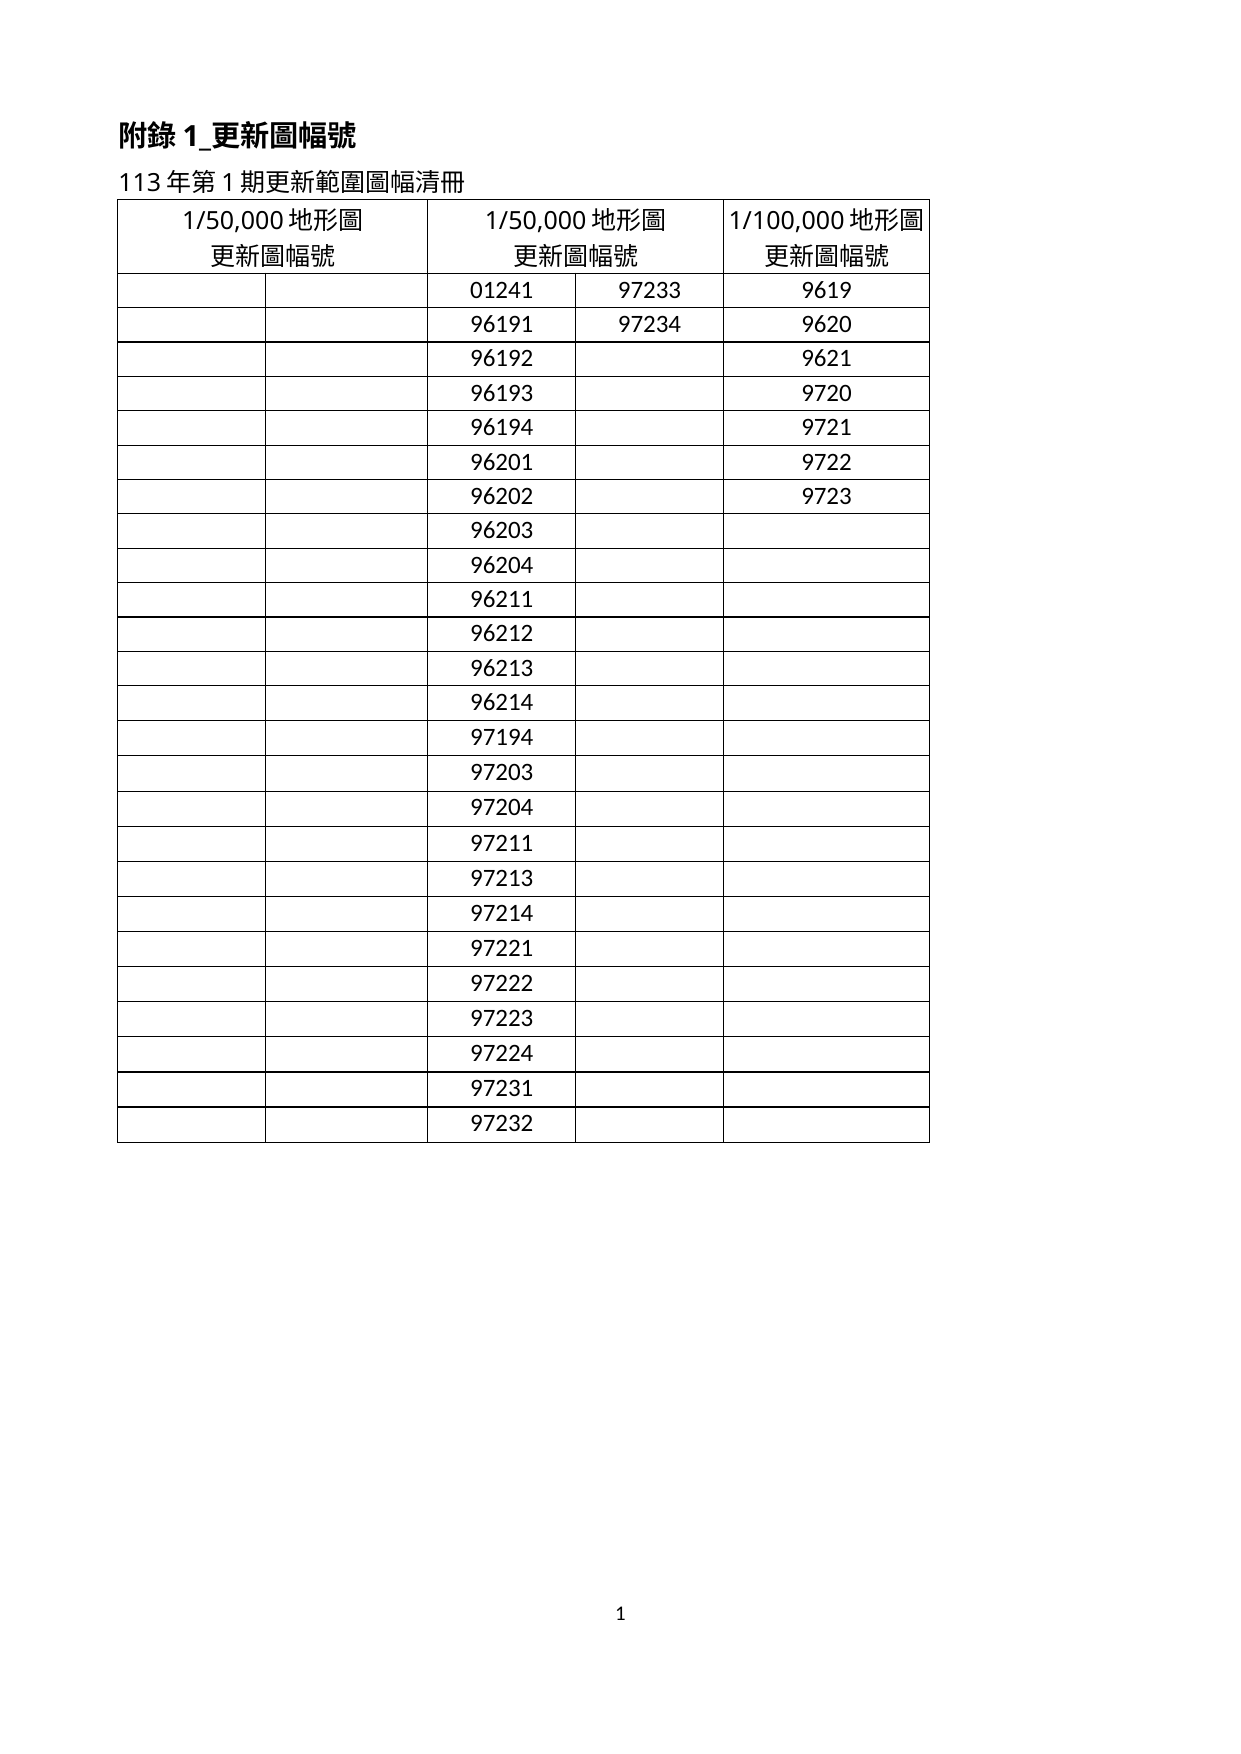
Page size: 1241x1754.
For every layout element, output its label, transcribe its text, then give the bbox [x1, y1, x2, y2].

table_cell 97211 [428, 827, 575, 861]
table_cell 97232 [428, 1108, 575, 1142]
table_cell [118, 377, 265, 410]
table_cell 97194 [428, 721, 575, 755]
table_cell [266, 862, 427, 896]
table_cell [576, 377, 723, 410]
table_cell 96193 [428, 377, 575, 410]
table_cell [118, 792, 265, 826]
table_cell [266, 1073, 427, 1106]
table_cell 96203 [428, 514, 575, 548]
table_cell [724, 897, 929, 931]
table_cell [266, 549, 427, 582]
table_cell [266, 514, 427, 548]
table_cell [266, 411, 427, 444]
table_cell [576, 343, 723, 376]
table_cell [118, 411, 265, 444]
table_cell [266, 1108, 427, 1142]
table_cell 97204 [428, 792, 575, 826]
table_cell [118, 1002, 265, 1036]
table_cell [576, 1108, 723, 1142]
table_cell 97214 [428, 897, 575, 931]
table_cell 9720 [724, 377, 929, 410]
table_cell 96214 [428, 686, 575, 720]
table_cell [724, 1108, 929, 1142]
table_cell [118, 583, 265, 616]
table_cell 97231 [428, 1073, 575, 1106]
table_cell 96211 [428, 583, 575, 616]
table_cell [724, 792, 929, 826]
table_cell 97223 [428, 1002, 575, 1036]
table_cell [576, 480, 723, 513]
table_cell [118, 480, 265, 513]
table_cell [266, 967, 427, 1001]
table_cell 96202 [428, 480, 575, 513]
table_cell 96201 [428, 446, 575, 479]
table_cell [576, 862, 723, 896]
table_cell 9619 [724, 274, 929, 307]
table_cell 9723 [724, 480, 929, 513]
table_cell [118, 1037, 265, 1071]
subtitle 附錄1_更新圖幅號 [118, 113, 1122, 155]
table_cell [724, 862, 929, 896]
table_cell [266, 1002, 427, 1036]
table_header 1/100,000地形圖 更新圖幅號 [724, 200, 929, 273]
table_cell [576, 756, 723, 791]
table_cell [724, 549, 929, 582]
table_cell [266, 721, 427, 755]
table_cell [266, 792, 427, 826]
table_cell [266, 618, 427, 651]
table_cell [576, 967, 723, 1001]
table_cell [724, 652, 929, 685]
table_cell [118, 756, 265, 791]
text 113年第1期更新範圍圖幅清冊 [118, 163, 1122, 199]
table_cell 9621 [724, 343, 929, 376]
table_cell [118, 652, 265, 685]
table_cell [118, 862, 265, 896]
table_cell 97234 [576, 308, 723, 341]
table_cell 97213 [428, 862, 575, 896]
table_cell 97222 [428, 967, 575, 1001]
table_cell [266, 756, 427, 791]
table_cell [576, 721, 723, 755]
table_cell [576, 827, 723, 861]
table_cell [724, 1002, 929, 1036]
table_cell [118, 1108, 265, 1142]
table_cell [266, 274, 427, 307]
table_cell [724, 756, 929, 791]
table_cell [266, 308, 427, 341]
table_cell [576, 1073, 723, 1106]
table_cell [118, 446, 265, 479]
table_cell [724, 827, 929, 861]
table_cell [576, 932, 723, 966]
table_cell 96212 [428, 618, 575, 651]
table_cell [118, 514, 265, 548]
table_cell [266, 652, 427, 685]
table_cell 96204 [428, 549, 575, 582]
table_cell [724, 967, 929, 1001]
table_cell [724, 932, 929, 966]
table_cell [118, 274, 265, 307]
table_cell 97224 [428, 1037, 575, 1071]
table_cell 9721 [724, 411, 929, 444]
table_cell 97233 [576, 274, 723, 307]
table_cell [724, 514, 929, 548]
table_cell [576, 1002, 723, 1036]
table_cell [266, 1037, 427, 1071]
table_cell 96213 [428, 652, 575, 685]
table_cell [118, 827, 265, 861]
table_cell [576, 514, 723, 548]
table_cell [266, 932, 427, 966]
table_cell 97203 [428, 756, 575, 791]
table_cell [724, 583, 929, 616]
table_cell [724, 1073, 929, 1106]
table_cell [724, 1037, 929, 1071]
table_cell [266, 446, 427, 479]
table_cell [118, 343, 265, 376]
table_cell [118, 1073, 265, 1106]
table_cell [576, 652, 723, 685]
table_cell 96194 [428, 411, 575, 444]
table_cell 9722 [724, 446, 929, 479]
table_cell [724, 686, 929, 720]
table_cell [266, 480, 427, 513]
table_cell [576, 1037, 723, 1071]
table_cell [576, 549, 723, 582]
table_cell [266, 583, 427, 616]
table_cell [266, 686, 427, 720]
table_cell [266, 827, 427, 861]
table_cell [118, 686, 265, 720]
table_cell [576, 618, 723, 651]
table_cell [118, 549, 265, 582]
table_cell [576, 411, 723, 444]
table_header 1/50,000地形圖 更新圖幅號 [428, 200, 723, 273]
table_cell 9620 [724, 308, 929, 341]
table_cell [576, 897, 723, 931]
table_cell [118, 932, 265, 966]
table_cell [576, 792, 723, 826]
table_cell 96191 [428, 308, 575, 341]
table_cell [118, 618, 265, 651]
table_cell [724, 721, 929, 755]
table_cell [576, 583, 723, 616]
table_cell [266, 377, 427, 410]
table_cell [118, 308, 265, 341]
table_header 1/50,000地形圖 更新圖幅號 [118, 200, 427, 273]
table_cell [576, 446, 723, 479]
table_cell 01241 [428, 274, 575, 307]
table_cell [724, 618, 929, 651]
table_cell [266, 897, 427, 931]
table_cell [118, 721, 265, 755]
table_cell 97221 [428, 932, 575, 966]
table_cell [118, 967, 265, 1001]
table_cell [266, 343, 427, 376]
table_cell [576, 686, 723, 720]
table_cell [118, 897, 265, 931]
table_cell 96192 [428, 343, 575, 376]
